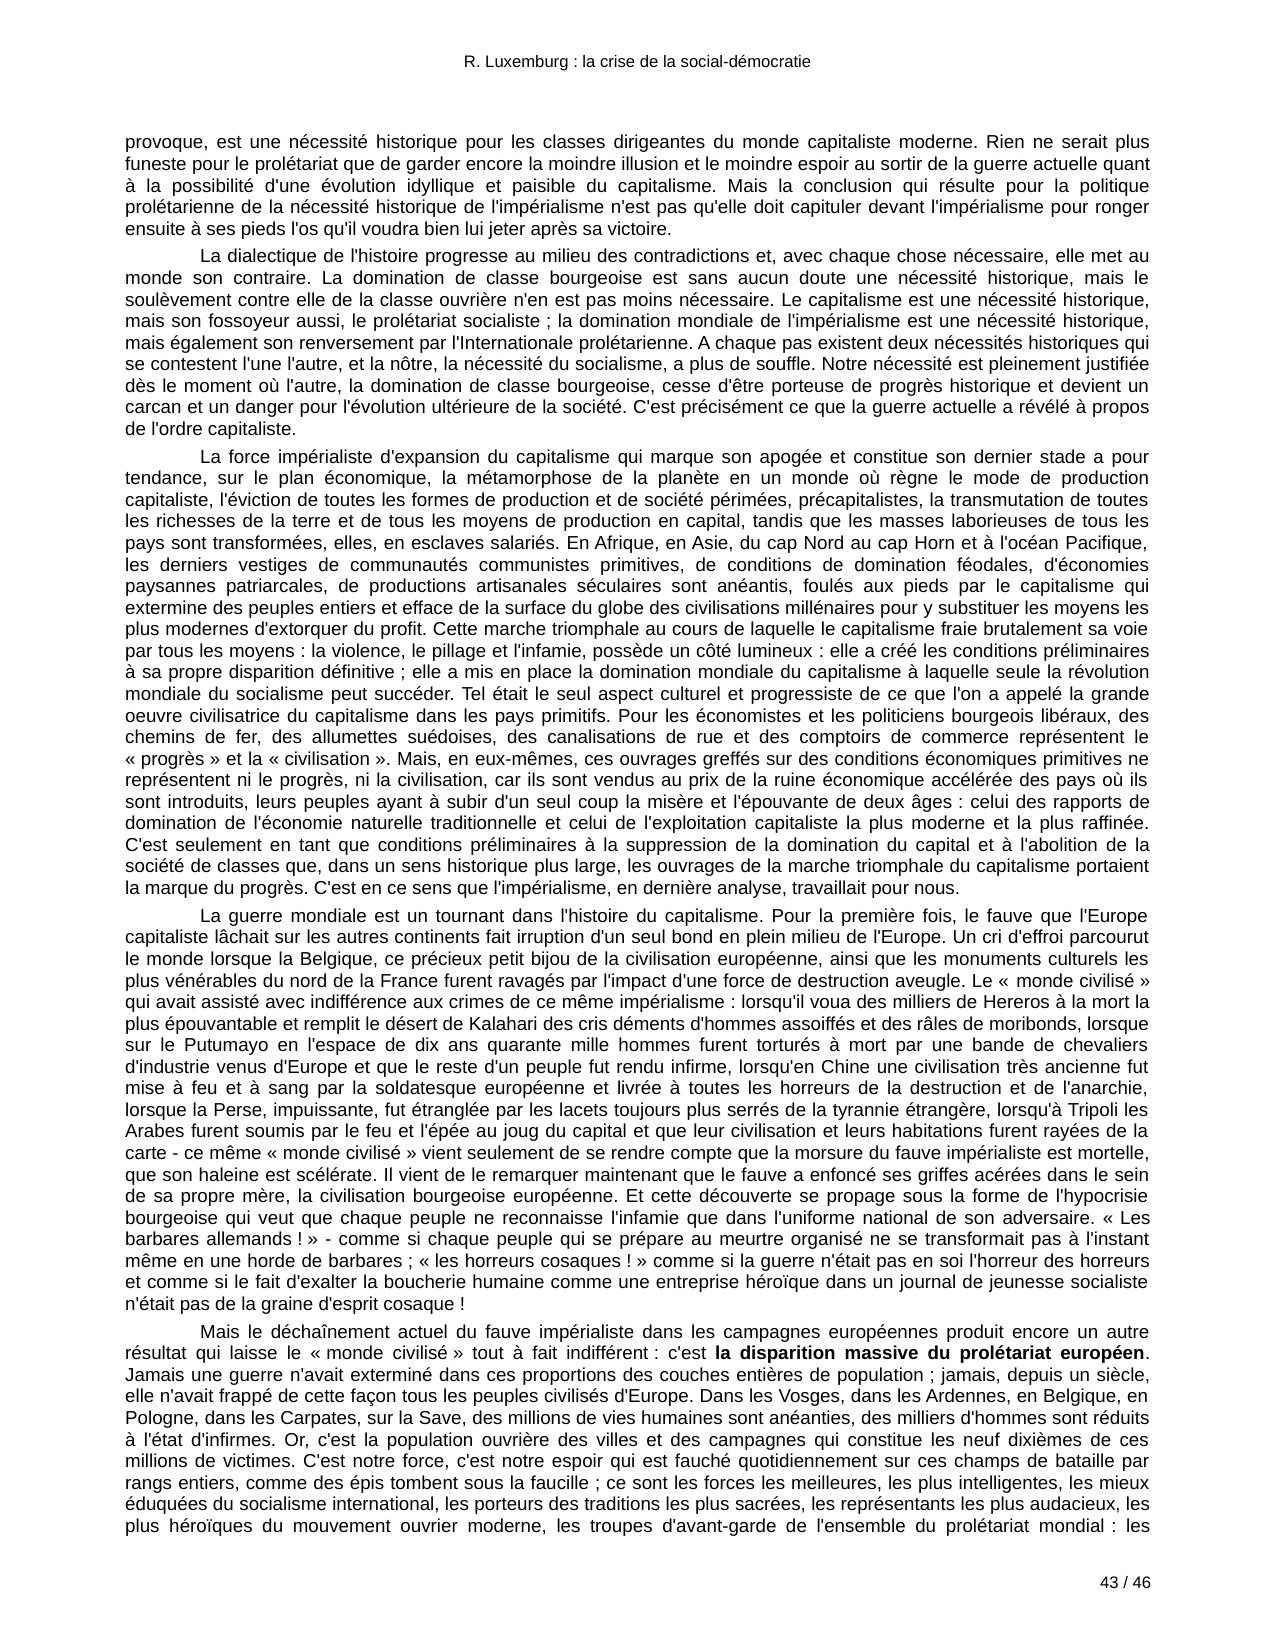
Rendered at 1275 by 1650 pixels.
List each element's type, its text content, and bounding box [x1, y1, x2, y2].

text La guerre mondiale est un tournant dans l'histoire du capitalisme. Pour la première fois, le fauve que l'Europe capitaliste lâchait sur les autres continents fait irruption d'un seul bond en plein milieu de l'Europe. Un cri d'effroi parcourut le monde lorsque la Belgique, ce précieux petit bijou de la civilisation européenne, ainsi que les monuments culturels les plus vénérables du nord de la France furent ravagés par l'impact d'une force de destruction aveugle. Le « monde civilisé » qui avait assisté avec indifférence aux crimes de ce même impérialisme : lorsqu'il voua des milliers de Hereros à la mort la plus épouvantable et remplit le désert de Kalahari des cris déments d'hommes assoiffés et des râles de moribonds, lorsque sur le Putumayo en l'espace de dix ans quarante mille hommes furent torturés à mort par une bande de chevaliers d'industrie venus d'Europe et que le reste d'un peuple fut rendu infirme, lorsqu'en Chine une civilisation très ancienne fut mise à feu et à sang par la soldatesque européenne et livrée à toutes les horreurs de la destruction et de l'anarchie, lorsque la Perse, impuissante, fut étranglée par les lacets toujours plus serrés de la tyrannie étrangère, lorsqu'à Tripoli les Arabes furent soumis par le feu et l'épée au joug du capital et que leur civilisation et leurs habitations furent rayées de la carte - ce même « monde civilisé » vient seulement de se rendre compte que la morsure du fauve impérialiste est mortelle, que son haleine est scélérate. Il vient de le remarquer maintenant que le fauve a enfoncé ses griffes acérées dans le sein de sa propre mère, la civilisation bourgeoise européenne. Et cette découverte se propage sous la forme de l'hypocrisie bourgeoise qui veut que chaque peuple ne reconnaisse l'infamie que dans l'uniforme national de son adversaire. « Les barbares allemands ! » - comme si chaque peuple qui se prépare au meurtre organisé ne se transformait pas à l'instant même en une horde de barbares ; « les horreurs cosaques ! » comme si la guerre n'était pas en soi l'horreur des horreurs et comme si le fait d'exalter la boucherie humaine comme une entreprise héroïque dans un journal de jeunesse socialiste n'était pas de la graine d'esprit cosaque ! [125, 905, 1150, 1314]
text La force impérialiste d'expansion du capitalisme qui marque son apogée et constitue son dernier stade a pour tendance, sur le plan économique, la métamorphose de la planète en un monde où règne le mode de production capitaliste, l'éviction de toutes les formes de production et de société périmées, précapitalistes, la transmutation de toutes les richesses de la terre et de tous les moyens de production en capital, tandis que les masses laborieuses de tous les pays sont transformées, elles, en esclaves salariés. En Afrique, en Asie, du cap Nord au cap Horn et à l'océan Pacifique, les derniers vestiges de communautés communistes primitives, de conditions de domination féodales, d'économies paysannes patriarcales, de productions artisanales séculaires sont anéantis, foulés aux pieds par le capitalisme qui extermine des peuples entiers et efface de la surface du globe des civilisations millénaires pour y substituer les moyens les plus modernes d'extorquer du profit. Cette marche triomphale au cours de laquelle le capitalisme fraie brutalement sa voie par tous les moyens : la violence, le pillage et l'infamie, possède un côté lumineux : elle a créé les conditions préliminaires à sa propre disparition définitive ; elle a mis en place la domination mondiale du capitalisme à laquelle seule la révolution mondiale du socialisme peut succéder. Tel était le seul aspect culturel et progressiste de ce que l'on a appelé la grande oeuvre civilisatrice du capitalisme dans les pays primitifs. Pour les économistes et les politiciens bourgeois libéraux, des chemins de fer, des allumettes suédoises, des canalisations de rue et des comptoirs de commerce représentent le « progrès » et la « civilisation ». Mais, en eux-mêmes, ces ouvrages greffés sur des conditions économiques primitives ne représentent ni le progrès, ni la civilisation, car ils sont vendus au prix de la ruine économique accélérée des pays où ils sont introduits, leurs peuples ayant à subir d'un seul coup la misère et l'épouvante de deux âges : celui des rapports de domination de l'économie naturelle traditionnelle et celui de l'exploitation capitaliste la plus moderne et la plus raffinée. C'est seulement en tant que conditions préliminaires à la suppression de la domination du capital et à l'abolition de la société de classes que, dans un sens historique plus large, les ouvrages de la marche triomphale du capitalisme portaient la marque du progrès. C'est en ce sens que l'impérialisme, en dernière analyse, travaillait pour nous. [125, 446, 1150, 898]
text provoque, est une nécessité historique pour les classes dirigeantes du monde capitaliste moderne. Rien ne serait plus funeste pour le prolétariat que de garder encore la moindre illusion et le moindre espoir au sortir de la guerre actuelle quant à la possibilité d'une évolution idyllique et paisible du capitalisme. Mais la conclusion qui résulte pour la politique prolétarienne de la nécessité historique de l'impérialisme n'est pas qu'elle doit capituler devant l'impérialisme pour ronger ensuite à ses pieds l'os qu'il voudra bien lui jeter après sa victoire. [125, 131, 1150, 239]
text La dialectique de l'histoire progresse au milieu des contradictions et, avec chaque chose nécessaire, elle met au monde son contraire. La domination de classe bourgeoise est sans aucun doute une nécessité historique, mais le soulèvement contre elle de la classe ouvrière n'en est pas moins nécessaire. Le capitalisme est une nécessité historique, mais son fossoyeur aussi, le prolétariat socialiste ; la domination mondiale de l'impérialisme est une nécessité historique, mais également son renversement par l'Internationale prolétarienne. A chaque pas existent deux nécessités historiques qui se contestent l'une l'autre, et la nôtre, la nécessité du socialisme, a plus de souffle. Notre nécessité est pleinement justifiée dès le moment où l'autre, la domination de classe bourgeoise, cesse d'être porteuse de progrès historique et devient un carcan et un danger pour l'évolution ultérieure de la société. C'est précisément ce que la guerre actuelle a révélé à propos de l'ordre capitaliste. [125, 245, 1150, 439]
text Mais le déchaînement actuel du fauve impérialiste dans les campagnes européennes produit encore un autre résultat qui laisse le « monde civilisé » tout à fait indifférent : c'est la disparition massive du prolétariat européen. Jamais une guerre n'avait exterminé dans ces proportions des couches entières de population ; jamais, depuis un siècle, elle n'avait frappé de cette façon tous les peuples civilisés d'Europe. Dans les Vosges, dans les Ardennes, en Belgique, en Pologne, dans les Carpates, sur la Save, des millions de vies humaines sont anéanties, des milliers d'hommes sont réduits à l'état d'infirmes. Or, c'est la population ouvrière des villes et des campagnes qui constitue les neuf dixièmes de ces millions de victimes. C'est notre force, c'est notre espoir qui est fauché quotidiennement sur ces champs de bataille par rangs entiers, comme des épis tombent sous la faucille ; ce sont les forces les meilleures, les plus intelligentes, les mieux éduquées du socialisme international, les porteurs des traditions les plus sacrées, les représentants les plus audacieux, les plus héroïques du mouvement ouvrier moderne, les troupes d'avant-garde de l'ensemble du prolétariat mondial : les [125, 1321, 1150, 1536]
